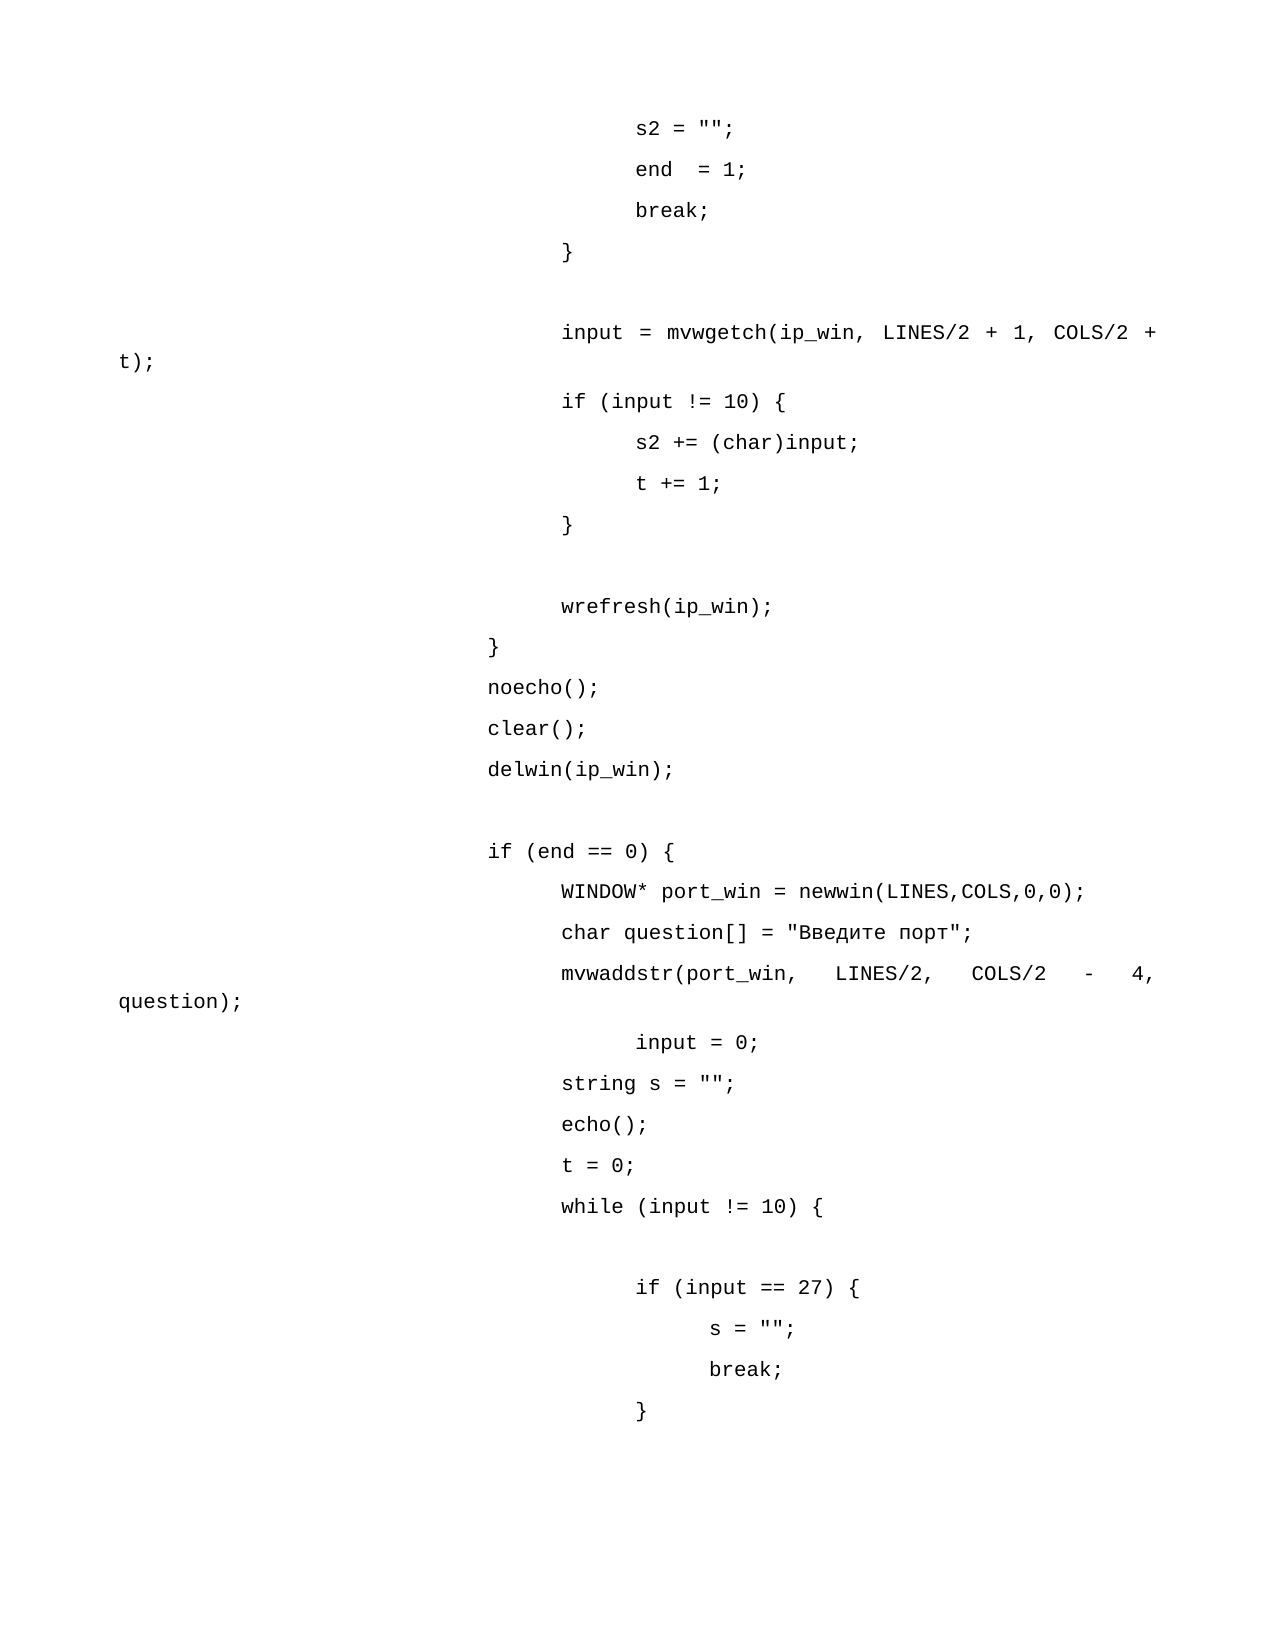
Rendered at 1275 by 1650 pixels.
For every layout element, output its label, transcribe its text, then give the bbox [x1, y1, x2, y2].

text s2 = ""; [118, 118, 1157, 142]
text wrefresh(ip_win); [118, 596, 1157, 619]
text } [118, 514, 1157, 538]
text end = 1; [118, 159, 1157, 183]
text break; [118, 1359, 1157, 1383]
text WINDOW* port_win = newwin(LINES,COLS,0,0); [118, 881, 1157, 905]
text } [118, 636, 1157, 660]
text t += 1; [118, 473, 1157, 497]
text input = 0; [118, 1032, 1157, 1056]
text input = mvwgetch(ip_win, LINES/2 + 1, COLS/2 + t); [118, 322, 1157, 374]
text s = ""; [118, 1318, 1157, 1342]
text t = 0; [118, 1155, 1157, 1178]
text if (input == 27) { [118, 1277, 1157, 1301]
text if (input != 10) { [118, 391, 1157, 415]
text while (input != 10) { [118, 1196, 1157, 1219]
text } [118, 1400, 1157, 1423]
text string s = ""; [118, 1073, 1157, 1097]
text s2 += (char)input; [118, 432, 1157, 456]
text mvwaddstr(port_win, LINES/2, COLS/2 - 4, question); [118, 963, 1157, 1015]
text char question[] = "Введите порт"; [118, 922, 1157, 946]
text noecho(); [118, 677, 1157, 701]
text clear(); [118, 718, 1157, 742]
text if (end == 0) { [118, 841, 1157, 864]
text break; [118, 200, 1157, 223]
text } [118, 241, 1157, 264]
text delwin(ip_win); [118, 759, 1157, 783]
text echo(); [118, 1114, 1157, 1138]
